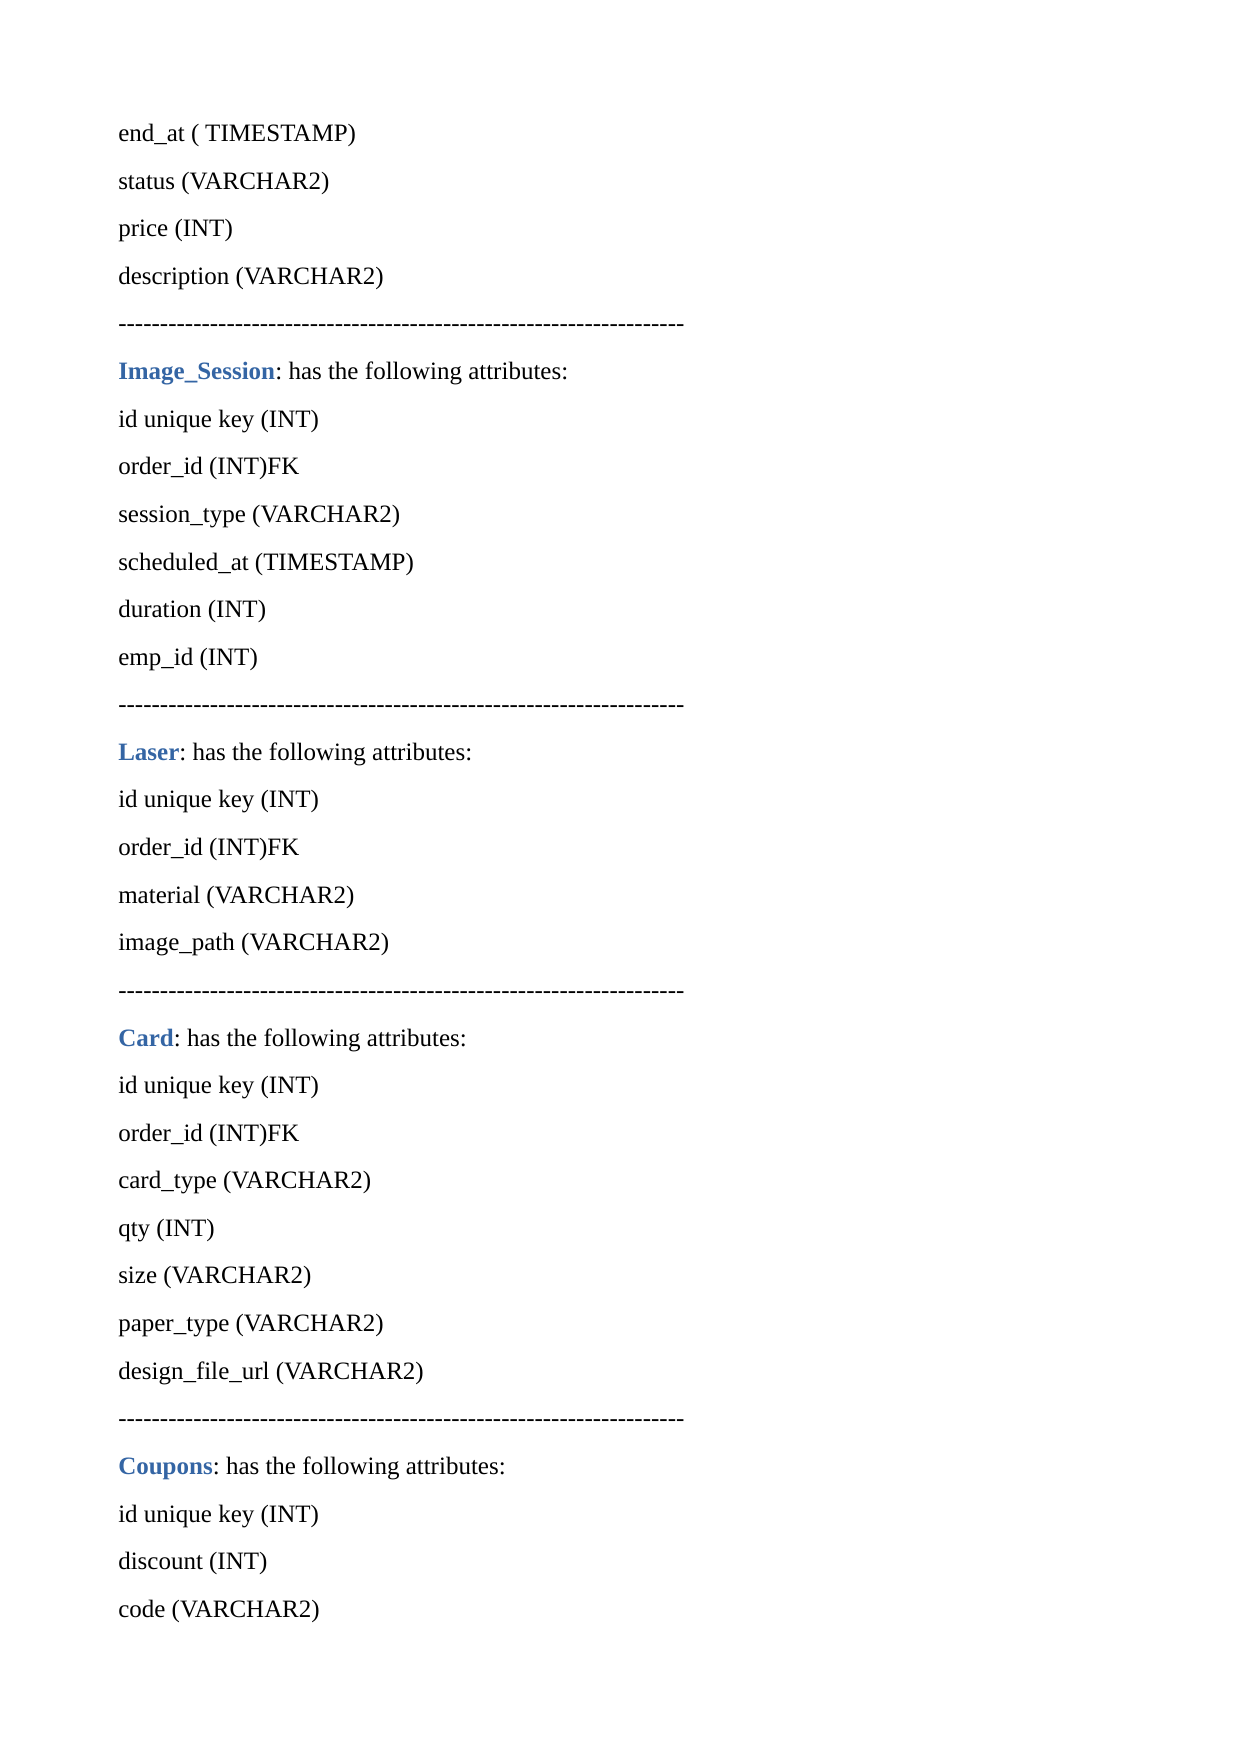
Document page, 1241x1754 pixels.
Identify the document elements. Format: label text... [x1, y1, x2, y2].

text end_at ( TIMESTAMP) [118, 118, 1122, 147]
text order_id (INT)FK [118, 1118, 1122, 1147]
text session_type (VARCHAR2) [118, 499, 1122, 528]
text -------------------------------------------------------------------- [118, 689, 1122, 718]
text duration (INT) [118, 594, 1122, 623]
text Laser: has the following attributes: [118, 737, 1122, 766]
text discount (INT) [118, 1546, 1122, 1575]
text order_id (INT)FK [118, 832, 1122, 861]
text -------------------------------------------------------------------- [118, 308, 1122, 337]
text Image_Session: has the following attributes: [118, 356, 1122, 385]
text size (VARCHAR2) [118, 1261, 1122, 1289]
text image_path (VARCHAR2) [118, 927, 1122, 956]
text code (VARCHAR2) [118, 1594, 1122, 1623]
text -------------------------------------------------------------------- [118, 975, 1122, 1004]
text id unique key (INT) [118, 784, 1122, 813]
text scheduled_at (TIMESTAMP) [118, 547, 1122, 575]
text Coupons: has the following attributes: [118, 1451, 1122, 1480]
text qty (INT) [118, 1213, 1122, 1242]
text status (VARCHAR2) [118, 166, 1122, 194]
text Card: has the following attributes: [118, 1023, 1122, 1051]
text id unique key (INT) [118, 1070, 1122, 1099]
text id unique key (INT) [118, 1499, 1122, 1527]
text paper_type (VARCHAR2) [118, 1308, 1122, 1337]
text emp_id (INT) [118, 642, 1122, 671]
text -------------------------------------------------------------------- [118, 1403, 1122, 1432]
text design_file_url (VARCHAR2) [118, 1356, 1122, 1384]
text price (INT) [118, 213, 1122, 242]
text card_type (VARCHAR2) [118, 1165, 1122, 1194]
text description (VARCHAR2) [118, 261, 1122, 290]
text id unique key (INT) [118, 404, 1122, 432]
text order_id (INT)FK [118, 451, 1122, 480]
text material (VARCHAR2) [118, 880, 1122, 908]
